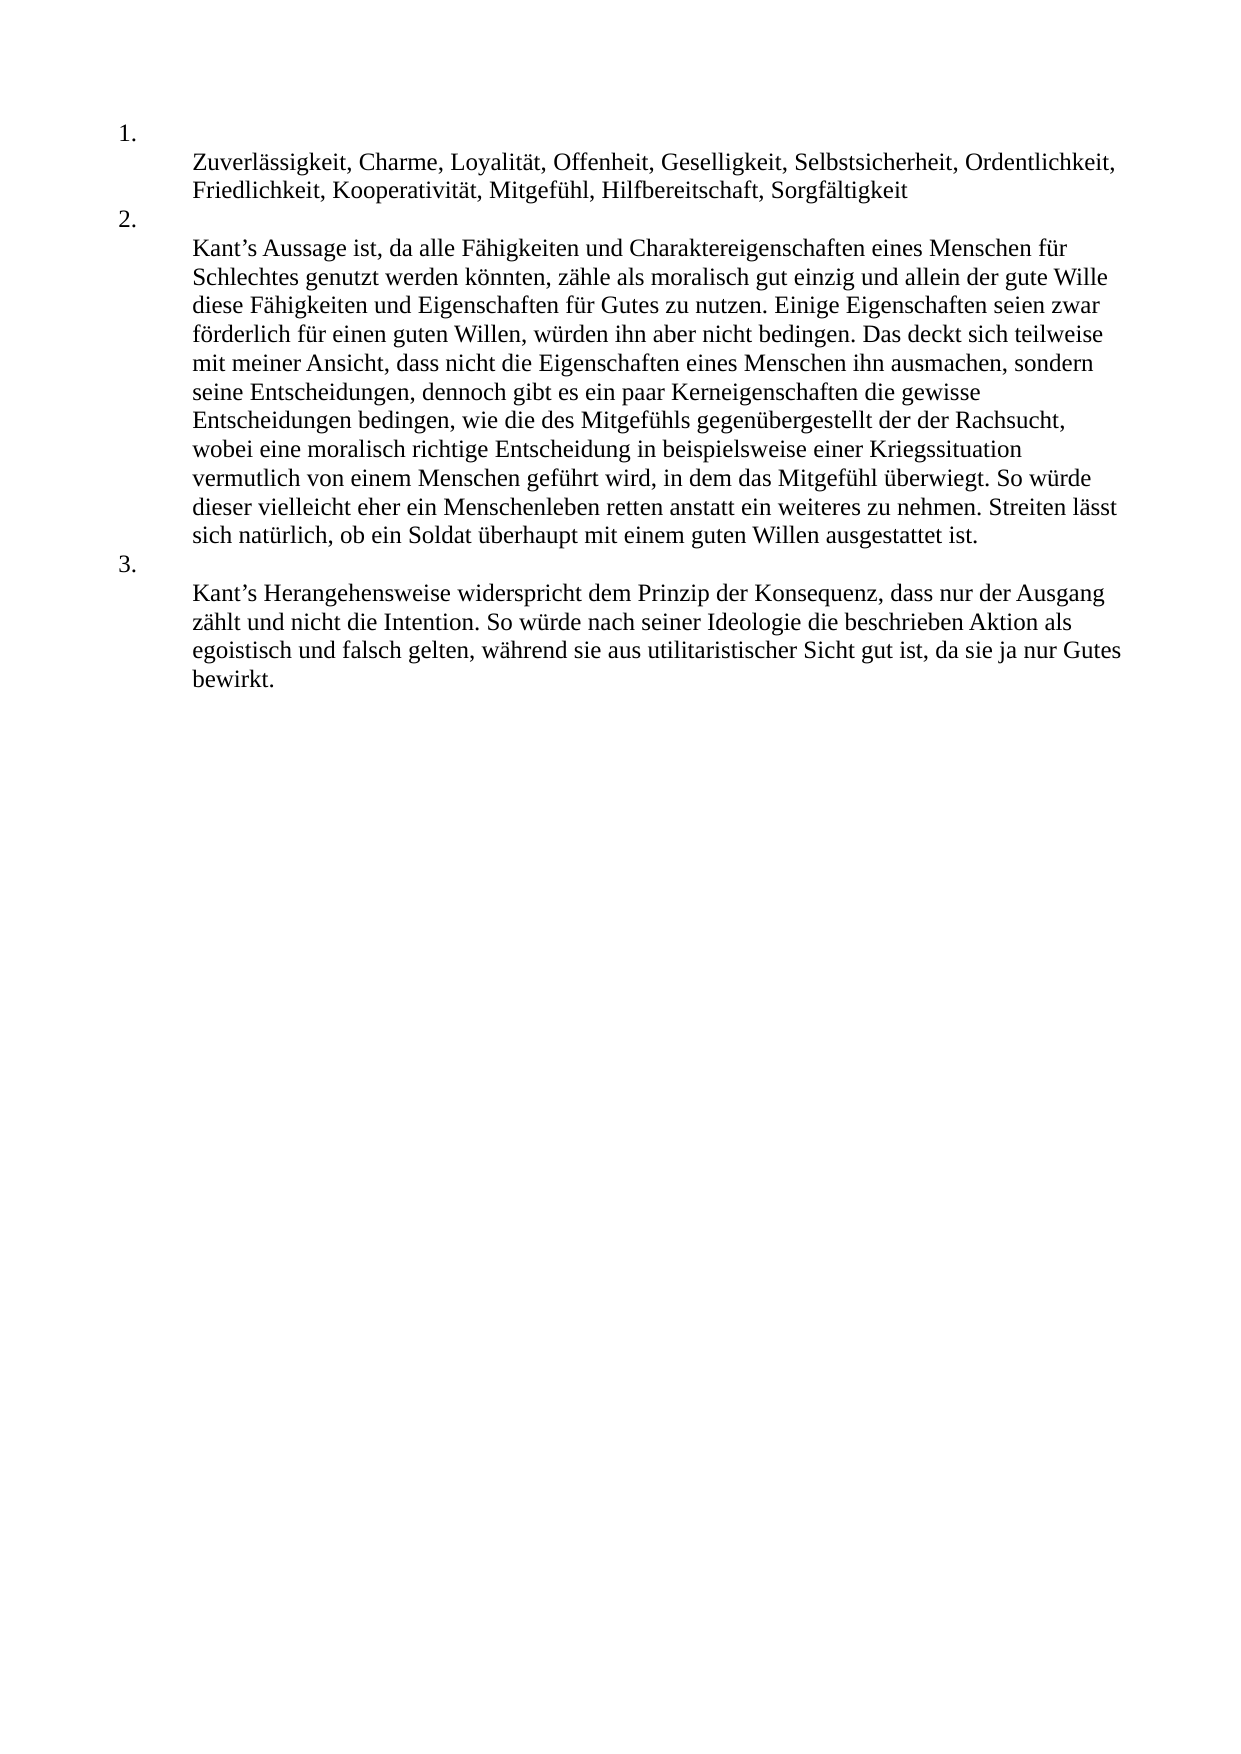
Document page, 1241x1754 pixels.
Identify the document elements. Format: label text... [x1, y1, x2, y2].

text 1. [118, 118, 1122, 147]
text 2. [118, 204, 1122, 233]
text Kant’s Aussage ist, da alle Fähigkeiten und Charaktereigenschaften eines Menschen für Schlechtes genutzt werden könnten, zähle als moralisch gut einzig und allein der gute Wille diese Fähigkeiten und Eigenschaften für Gutes zu nutzen. Einige Eigenschaften seien zwar förderlich für einen guten Willen, würden ihn aber nicht bedingen. Das deckt sich teilweise mit meiner Ansicht, dass nicht die Eigenschaften eines Menschen ihn ausmachen, sondern seine Entscheidungen, dennoch gibt es ein paar Kerneigenschaften die gewisse Entscheidungen bedingen, wie die des Mitgefühls gegenübergestellt der der Rachsucht, wobei eine moralisch richtige Entscheidung in beispielsweise einer Kriegssituation vermutlich von einem Menschen geführt wird, in dem das Mitgefühl überwiegt. So würde dieser vielleicht eher ein Menschenleben retten anstatt ein weiteres zu nehmen. Streiten lässt sich natürlich, ob ein Soldat überhaupt mit einem guten Willen ausgestattet ist. [118, 233, 1122, 549]
text Zuverlässigkeit, Charme, Loyalität, Offenheit, Geselligkeit, Selbstsicherheit, Ordentlichkeit, Friedlichkeit, Kooperativität, Mitgefühl, Hilfbereitschaft, Sorgfältigkeit [118, 147, 1122, 204]
text Kant’s Herangehensweise widerspricht dem Prinzip der Konsequenz, dass nur der Ausgang zählt und nicht die Intention. So würde nach seiner Ideologie die beschrieben Aktion als egoistisch und falsch gelten, während sie aus utilitaristischer Sicht gut ist, da sie ja nur Gutes bewirkt. [118, 578, 1122, 693]
text 3. [118, 549, 1122, 578]
